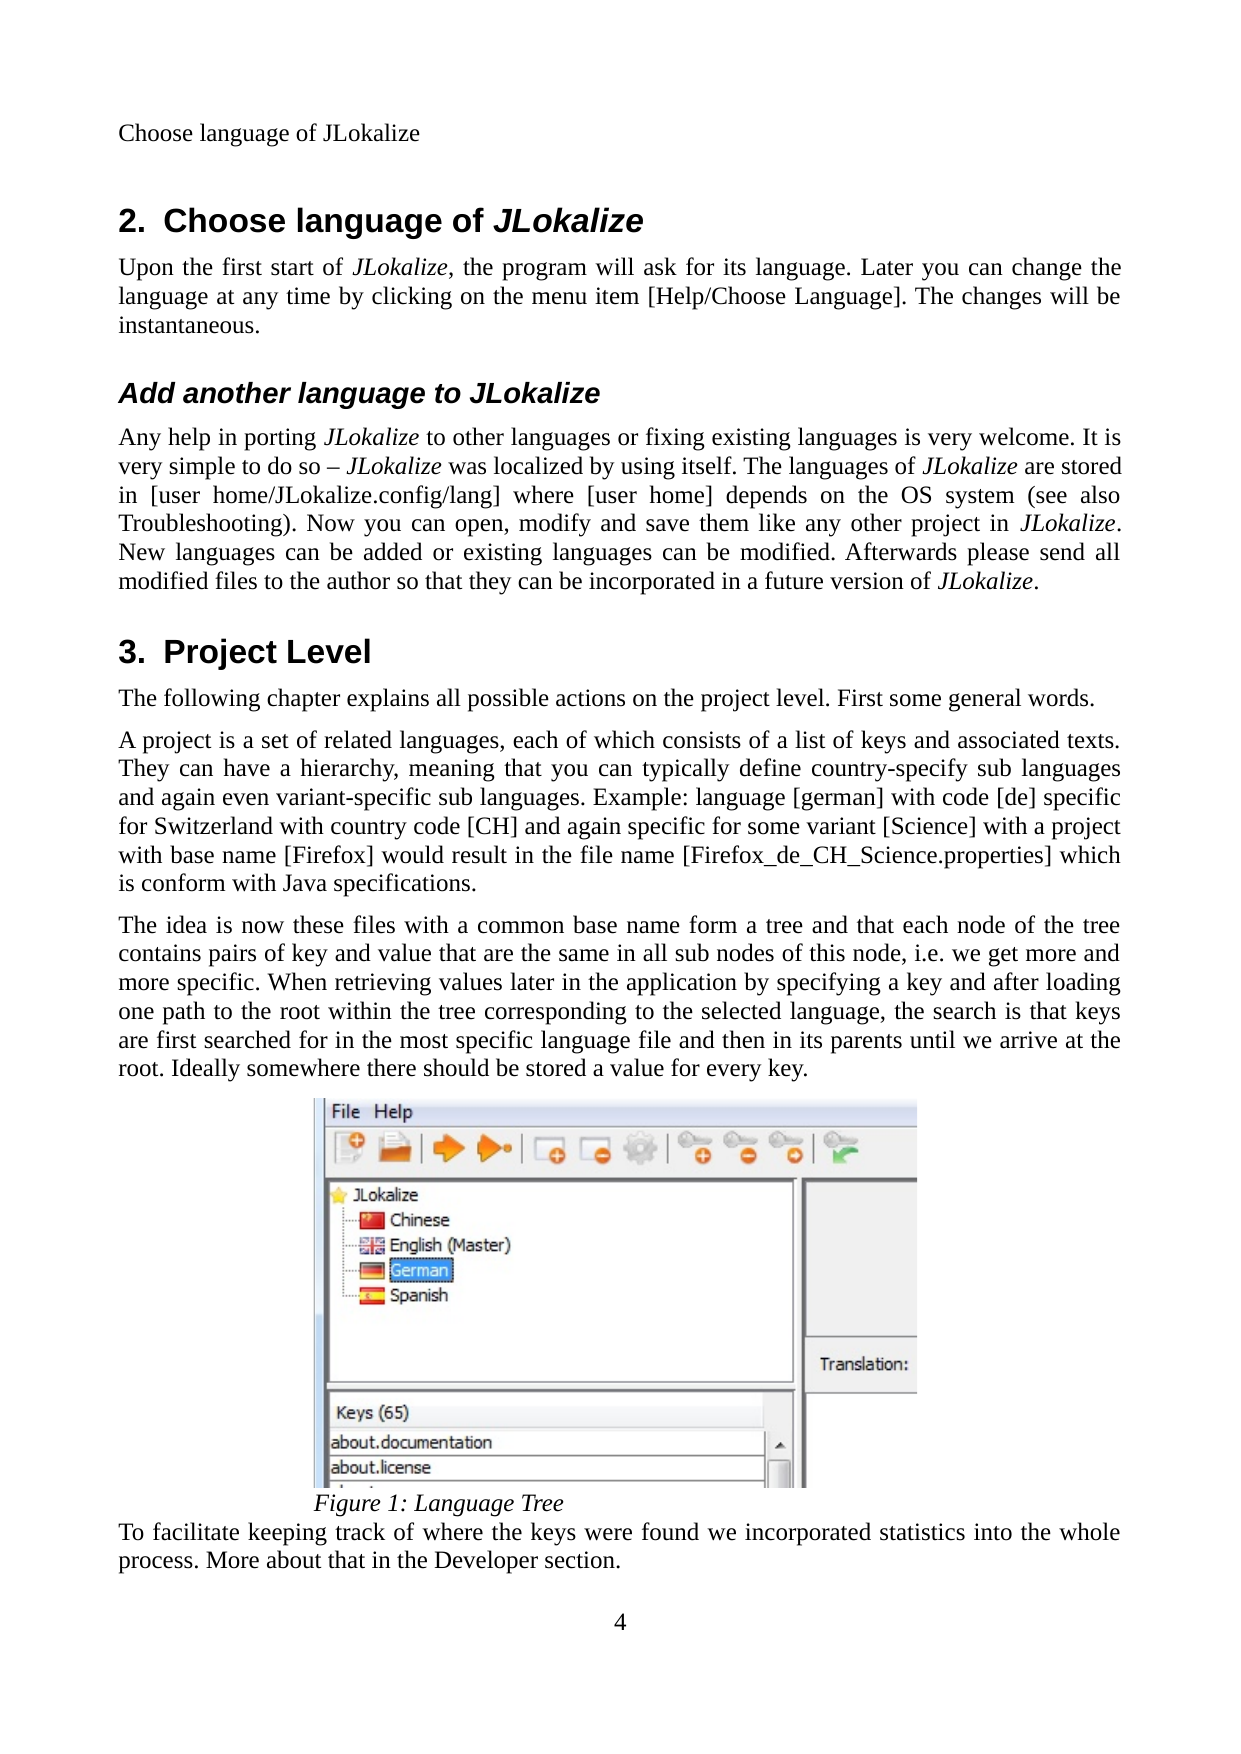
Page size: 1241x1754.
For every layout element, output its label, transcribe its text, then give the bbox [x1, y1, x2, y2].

subtitle Choose language of JLokalize [118, 201, 1122, 240]
text The following chapter explains all possible actions on the project level. First some general words. [118, 683, 1122, 712]
text Any help in porting JLokalize to other languages or fixing existing languages is very welcome. It is very simple to do so – JLokalize was localized by using itself. The languages of JLokalize are stored in [user home/JLokalize.config/lang] where [user home] depends on the OS system (see also Troubleshooting). Now you can open, modify and save them like any other project in JLokalize. New languages can be added or existing languages can be modified. Afterwards please send all modified files to the author so that they can be incorporated in a future version of JLokalize. [118, 422, 1122, 595]
subtitle Add another language to JLokalize [118, 376, 1122, 410]
picture [313, 1098, 918, 1488]
text Figure 1: Language Tree [314, 1488, 917, 1517]
text Upon the first start of JLokalize, the program will ask for its language. Later you can change the language at any time by clicking on the menu item [Help/Choose Language]. The changes will be instantaneous. [118, 252, 1122, 339]
text To facilitate keeping track of where the keys were found we incorporated statistics into the whole process. More about that in the Developer section. [118, 1086, 1122, 1574]
text A project is a set of related languages, each of which consists of a list of keys and associated texts. They can have a hierarchy, meaning that you can typically define country-specify sub languages and again even variant-specific sub languages. Example: language [german] with code [de] specific for Switzerland with country code [CH] and again specific for some variant [Science] with a project with base name [Firefox] would result in the file name [Firefox_de_CH_Science.properties] which is conform with Java specifications. [118, 725, 1122, 897]
text The idea is now these files with a common base name form a tree and that each node of the tree contains pairs of key and value that are the same in all sub nodes of this node, i.e. we get more and more specific. When retrieving values later in the application by specifying a key and after loading one path to the root within the tree corresponding to the selected language, the search is that keys are first searched for in the most specific language file and then in its parents until we arrive at the root. Ideally somewhere there should be stored a value for every key. [118, 910, 1122, 1082]
subtitle Project Level [118, 632, 1122, 671]
